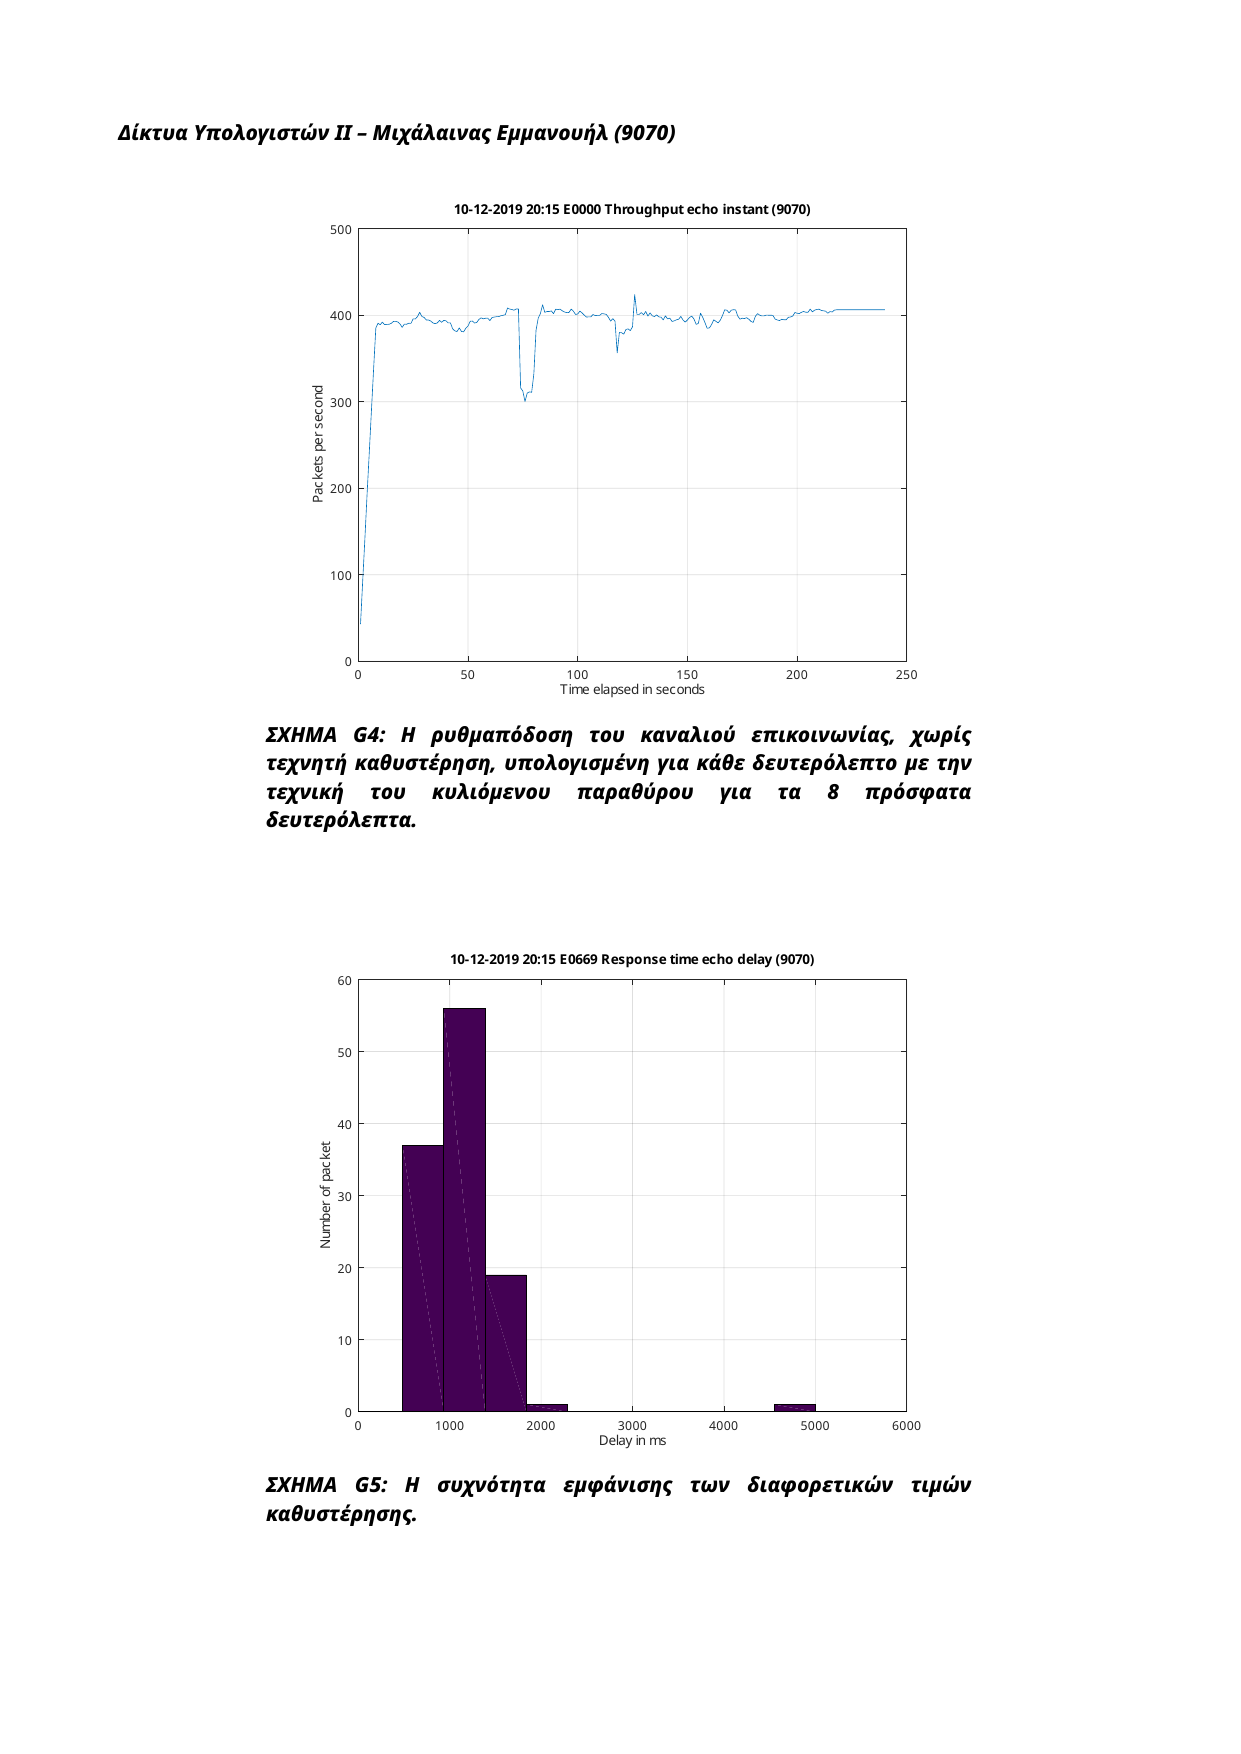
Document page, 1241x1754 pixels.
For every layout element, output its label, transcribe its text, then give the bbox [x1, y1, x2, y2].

text ΣΧΗΜΑ G5: Η συχνότητα εμφάνισης των διαφορετικών τιμών καθυστέρησης. [266, 1470, 974, 1527]
text ΣΧΗΜΑ G4: Η ρυθμαπόδοση του καναλιού επικοινωνίας, χωρίς τεχνητή καθυστέρηση, υπολογισμένη για κάθε δευτερόλεπτο με την τεχνική του κυλιόμενου παραθύρου για τα 8 πρόσφατα δευτερόλεπτα. [266, 720, 974, 834]
